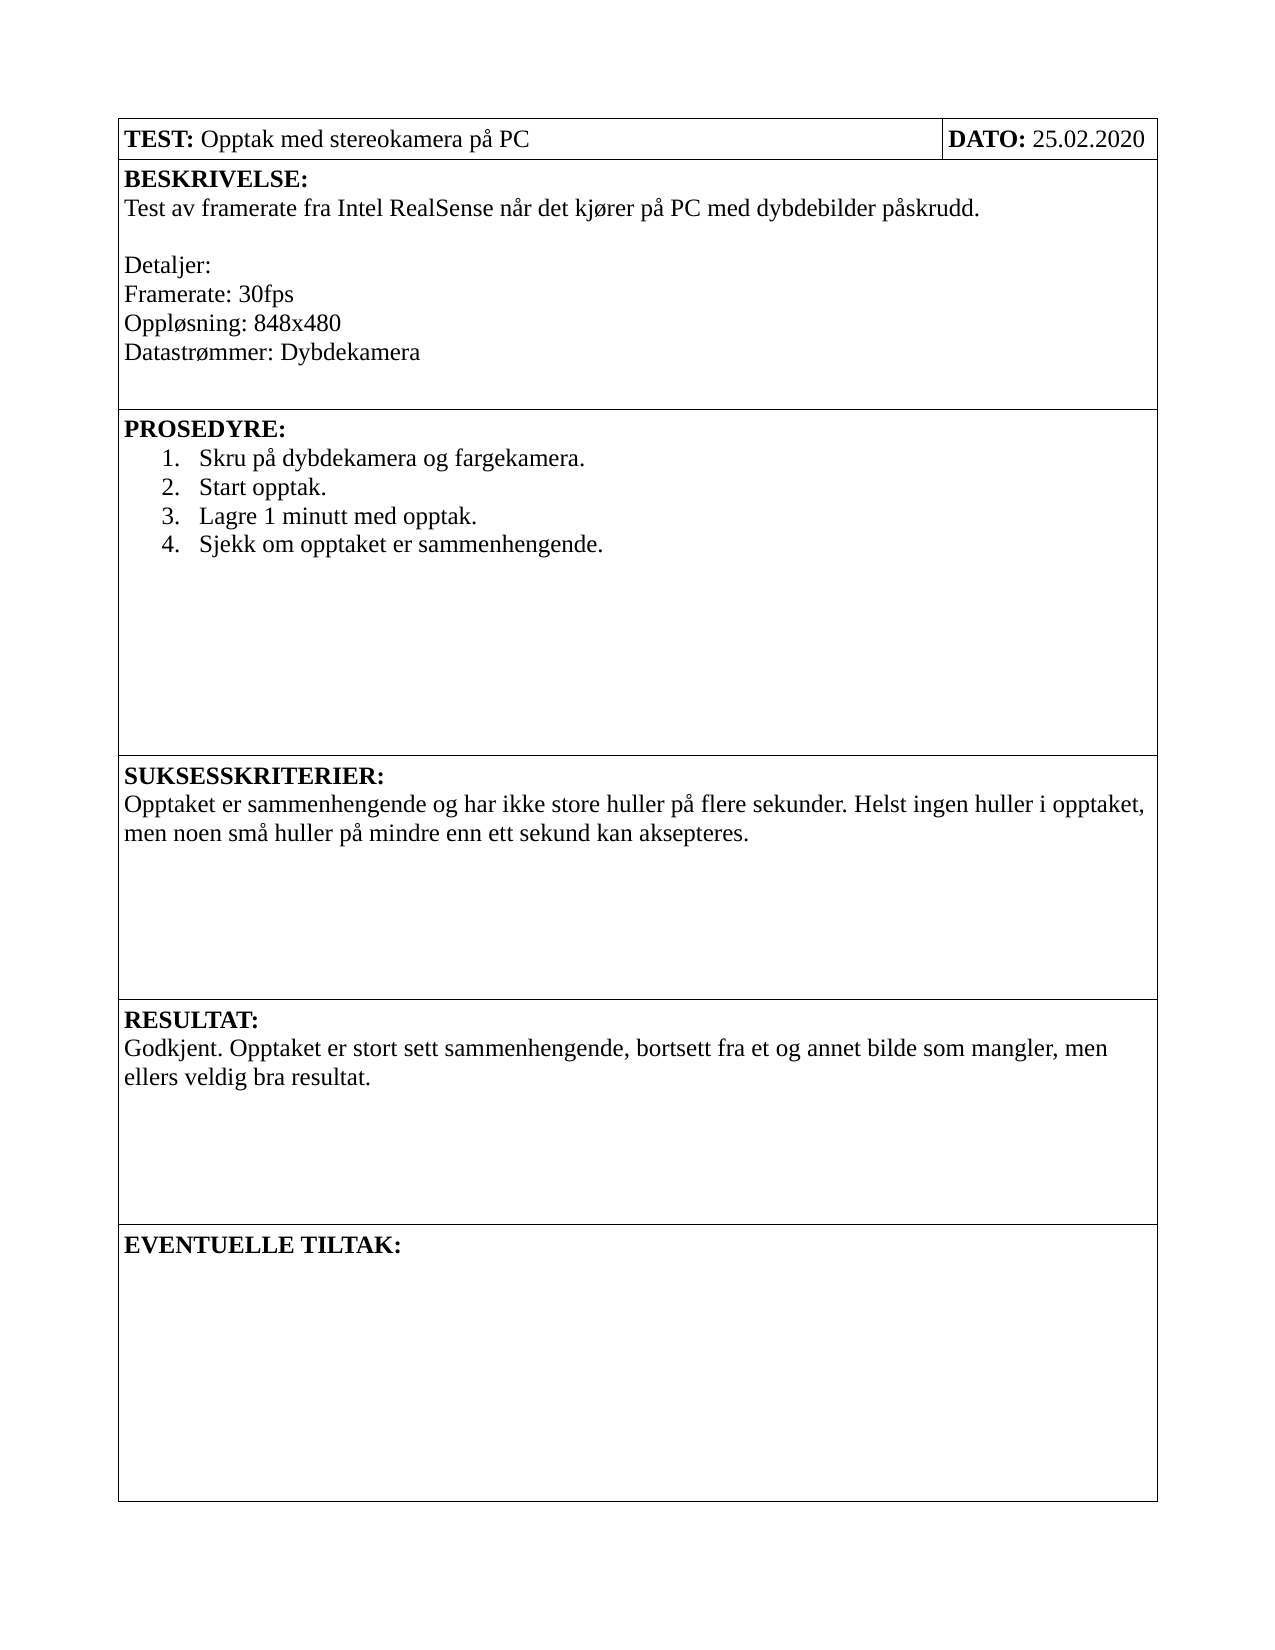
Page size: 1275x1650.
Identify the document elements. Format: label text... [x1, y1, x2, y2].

table_cell RESULTAT: Godkjent. Opptaket er stort sett sammenhengende, bortsett fra et og annet bilde som mangler, men ellers veldig bra resultat. [119, 1000, 1157, 1224]
table_cell ­EVENTUELLE TILTAK: [119, 1225, 1157, 1501]
table_cell PROSEDYRE: Skru på dybdekamera og fargekamera. Start opptak. Lagre 1 minutt med opptak. Sjekk om opptaket er sammenhengende. [119, 410, 1157, 755]
table_cell SUKSESSKRITERIER: Opptaket er sammenhengende og har ikke store huller på flere sekunder. Helst ingen huller i opptaket, men noen små huller på mindre enn ett sekund kan aksepteres. [119, 756, 1157, 999]
table_header TEST: Opptak med stereokamera på PC [119, 119, 942, 158]
table_cell BESKRIVELSE: Test av framerate fra Intel RealSense når det kjører på PC med dybdebilder påskrudd. Detaljer: Framerate: 30fps Oppløsning: 848x480 Datastrømmer: Dybdekamera [119, 160, 1157, 409]
table_header DATO: 25.02.2020 [943, 119, 1157, 158]
